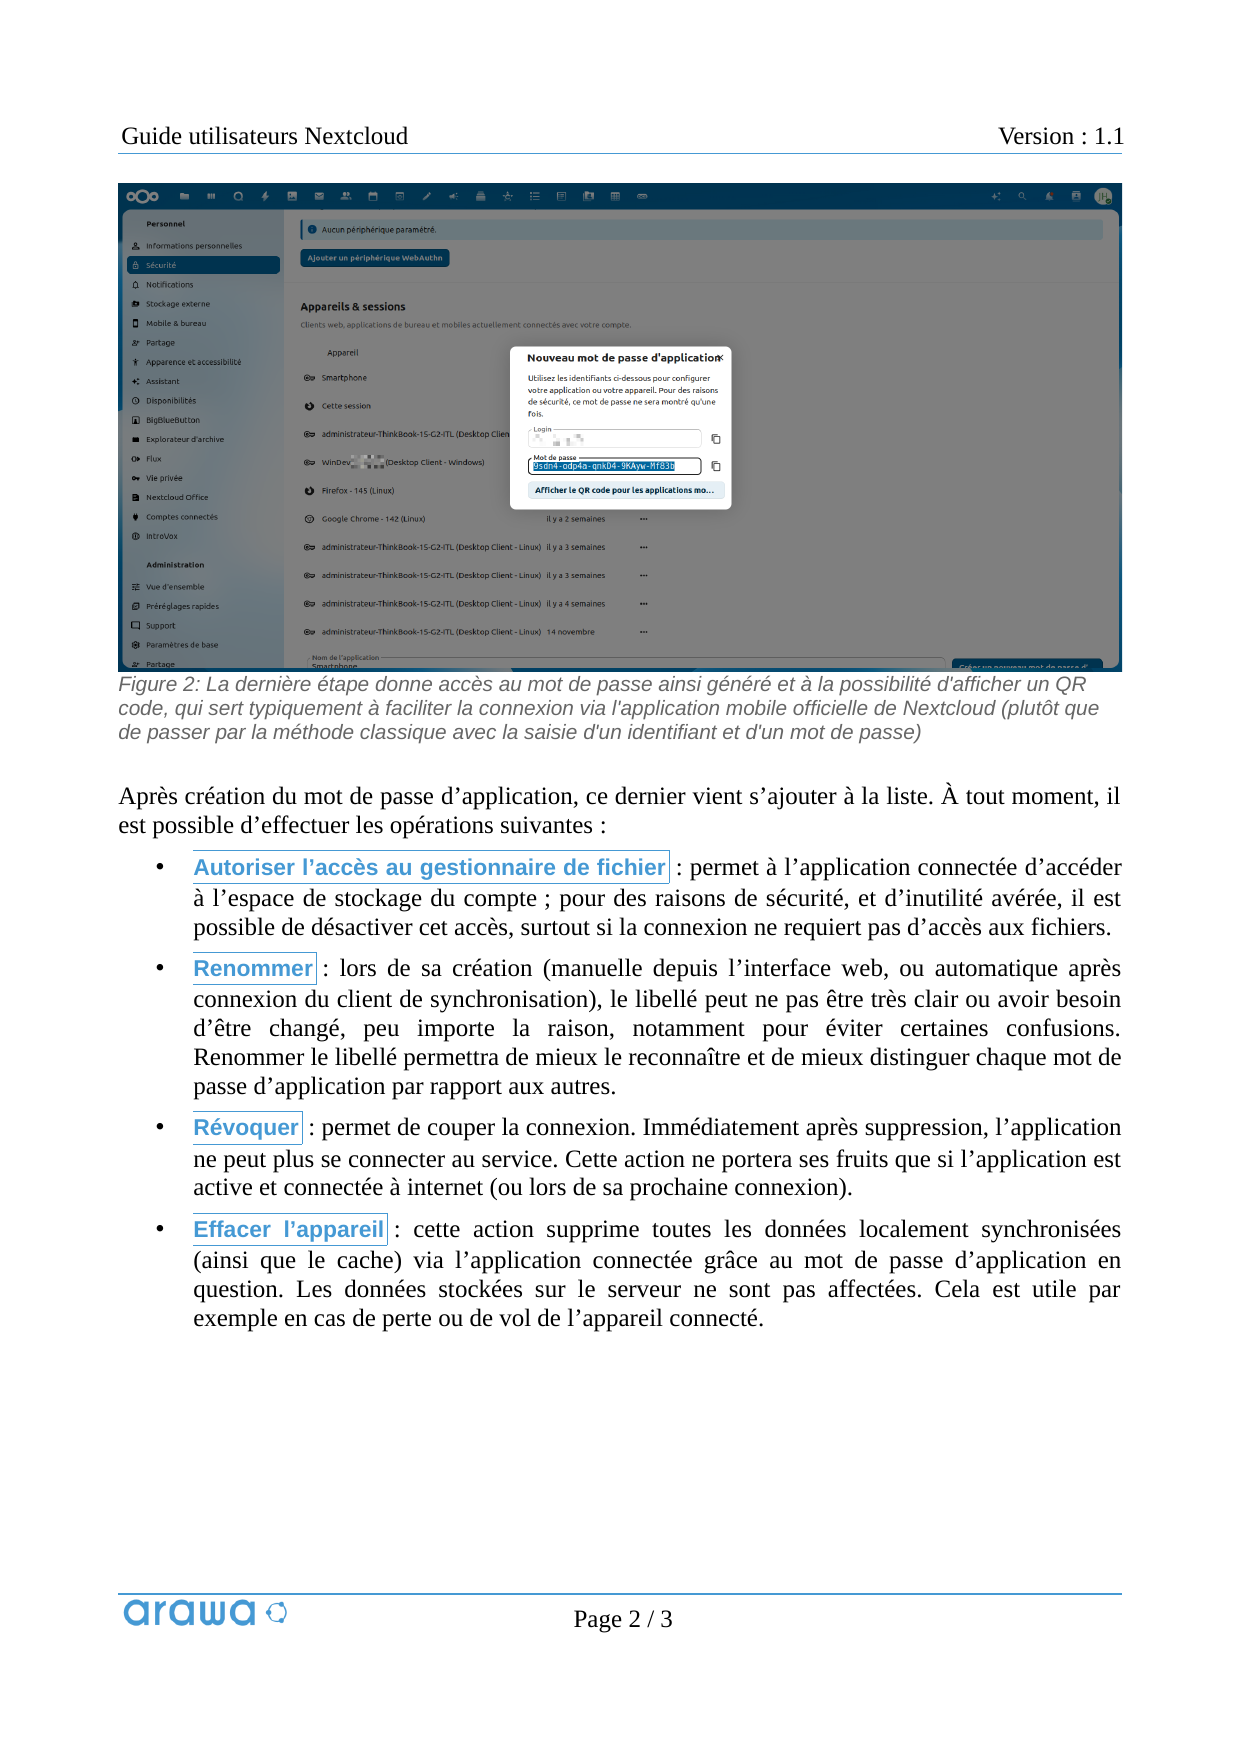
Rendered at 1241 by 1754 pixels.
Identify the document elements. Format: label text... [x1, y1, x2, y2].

list Révoquer : permet de couper la connexion. Immédiatement après suppression, l’application ne peut plus se connecter au service. Cette action ne portera ses fruits que si l’application est active et connectée à internet (ou lors de sa prochaine connexion). [156, 1111, 1122, 1201]
list Renommer : lors de sa création (manuelle depuis l’interface web, ou automatique après connexion du client de synchronisation), le libellé peut ne pas être très clair ou avoir besoin d’être changé, peu importe la raison, notamment pour éviter certaines confusions. Renommer le libellé permettra de mieux le reconnaître et de mieux distinguer chaque mot de passe d’application par rapport aux autres. [156, 952, 1122, 1099]
list Effacer l’appareil : cette action supprime toutes les données localement synchronisées (ainsi que le cache) via l’application connectée grâce au mot de passe d’application en question. Les données stockées sur le serveur ne sont pas affectées. Cela est utile par exemple en cas de perte ou de vol de l’appareil connecté. [156, 1213, 1122, 1332]
text Après création du mot de passe d’application, ce dernier vient s’ajouter à la liste. À tout moment, il est possible d’effectuer les opérations suivantes : [118, 781, 1122, 839]
text Figure 2: La dernière étape donne accès au mot de passe ainsi généré et à la possibilité d'afficher un QR code, qui sert typiquement à faciliter la connexion via l'application mobile officielle de Nextcloud (plutôt que de passer par la méthode classique avec la saisie d'un identifiant et d'un mot de passe) [118, 672, 1122, 743]
list Autoriser l’accès au gestionnaire de fichier : permet à l’application connectée d’accéder à l’espace de stockage du compte ; pour des raisons de sécurité, et d’inutilité avérée, il est possible de désactiver cet accès, surtout si la connexion ne requiert pas d’accès aux fichiers. [156, 850, 1122, 940]
picture [121, 1597, 290, 1628]
picture [118, 183, 1123, 672]
